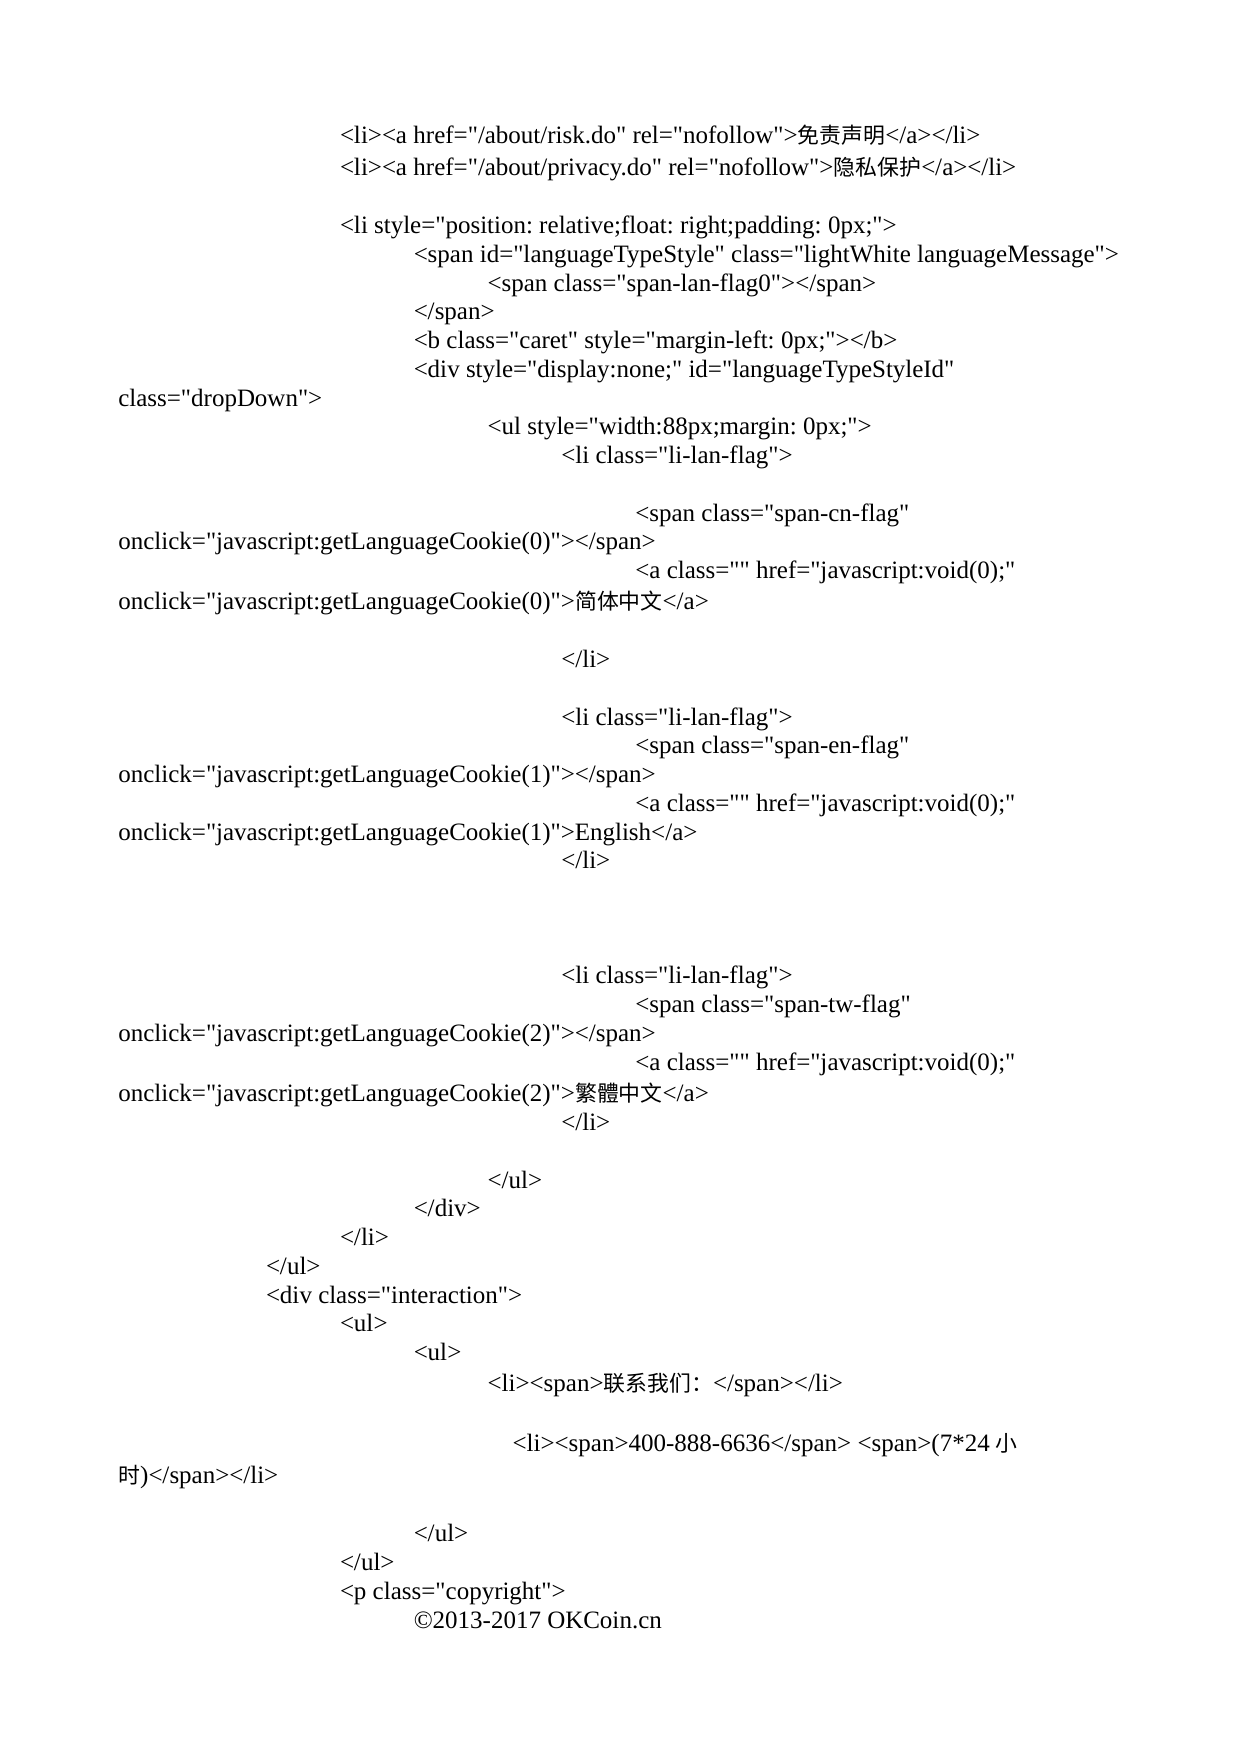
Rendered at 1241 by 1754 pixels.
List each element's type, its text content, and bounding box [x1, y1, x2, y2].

text <ul style="width:88px;margin: 0px;"> [118, 411, 1122, 440]
text <li class="li-lan-flag"> [118, 961, 1122, 989]
text <li class="li-lan-flag"> [118, 702, 1122, 731]
text </div> [118, 1193, 1122, 1222]
text <div class="interaction"> [118, 1280, 1122, 1308]
text </li> [118, 1107, 1122, 1136]
text </li> [118, 644, 1122, 673]
text <ul> [118, 1308, 1122, 1337]
text <a class="" href="javascript:void(0);" onclick="javascript:getLanguageCookie(1)">English</a> [118, 788, 1122, 846]
text <span class="span-cn-flag" onclick="javascript:getLanguageCookie(0)"></span> [118, 498, 1122, 555]
text </ul> [118, 1547, 1122, 1576]
text <p class="copyright"> [118, 1576, 1122, 1605]
text <li class="li-lan-flag"> [118, 440, 1122, 469]
text </ul> [118, 1165, 1122, 1193]
text </ul> [118, 1251, 1122, 1280]
text <a class="" href="javascript:void(0);" onclick="javascript:getLanguageCookie(0)">简体中文</a> [118, 555, 1122, 616]
text <div style="display:none;" id="languageTypeStyleId" class="dropDown"> [118, 354, 1122, 411]
text </span> [118, 296, 1122, 325]
text <ul> [118, 1337, 1122, 1366]
text ©2013-2017 OKCoin.cn [118, 1605, 1122, 1633]
text <li><span>400-888-6636</span> <span>(7*24小时)</span></li> [118, 1426, 1122, 1490]
text <li style="position: relative;float: right;padding: 0px;"> [118, 210, 1122, 239]
text </ul> [118, 1518, 1122, 1547]
text <li><a href="/about/privacy.do" rel="nofollow">隐私保护</a></li> [118, 150, 1122, 181]
text <li><a href="/about/risk.do" rel="nofollow">免责声明</a></li> [118, 118, 1122, 150]
text <li><span>联系我们：</span></li> [118, 1366, 1122, 1398]
text </li> [118, 846, 1122, 874]
text <b class="caret" style="margin-left: 0px;"></b> [118, 325, 1122, 354]
text <span id="languageTypeStyle" class="lightWhite languageMessage"> [118, 239, 1122, 268]
text <span class="span-tw-flag" onclick="javascript:getLanguageCookie(2)"></span> [118, 989, 1122, 1047]
text </li> [118, 1222, 1122, 1251]
text <a class="" href="javascript:void(0);" onclick="javascript:getLanguageCookie(2)">繁體中文</a> [118, 1047, 1122, 1107]
text <span class="span-lan-flag0"></span> [118, 268, 1122, 296]
text <span class="span-en-flag" onclick="javascript:getLanguageCookie(1)"></span> [118, 731, 1122, 788]
